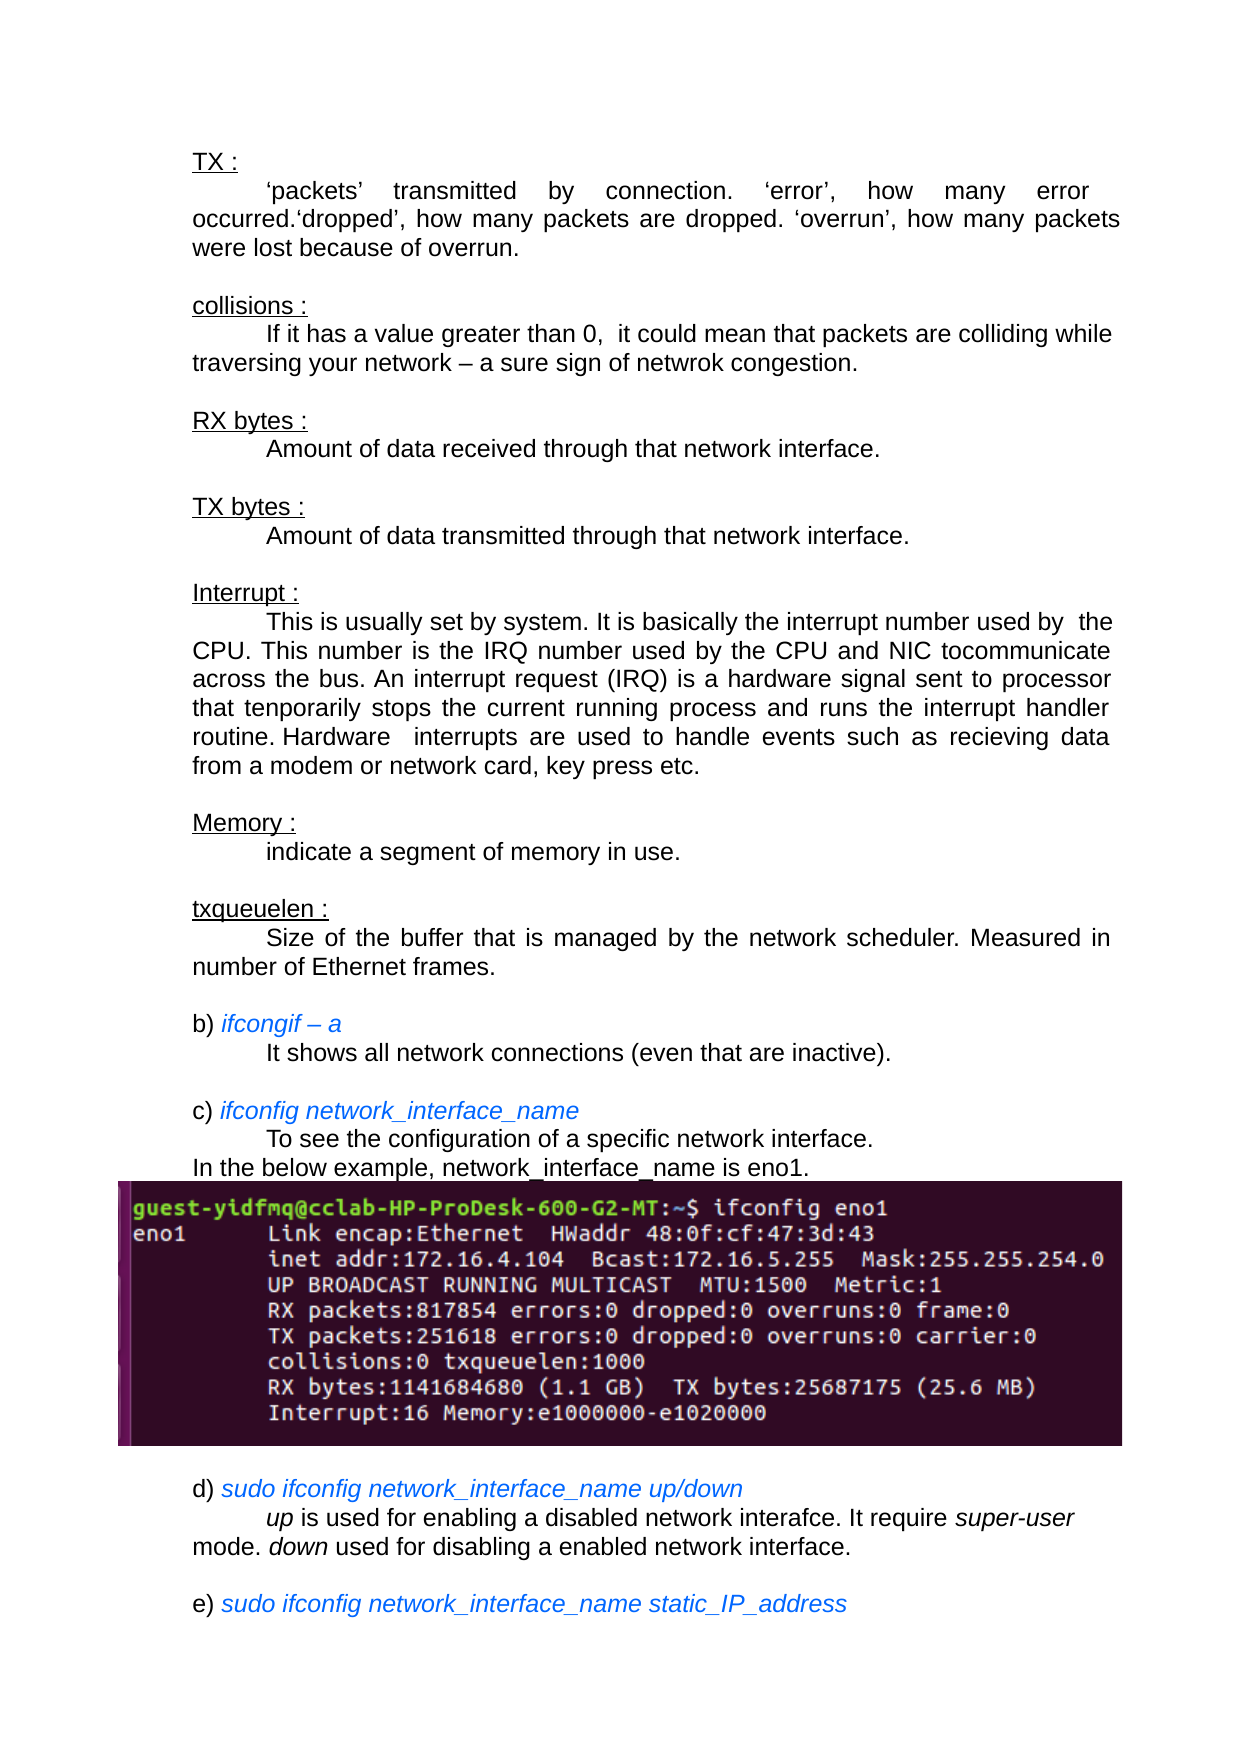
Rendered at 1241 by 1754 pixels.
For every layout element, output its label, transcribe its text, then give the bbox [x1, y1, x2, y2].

text TX bytes : [118, 492, 1122, 521]
text In the below example, network_interface_name is eno1. [118, 1153, 1122, 1181]
text TX : [118, 147, 1122, 176]
text txqueuelen : [118, 894, 1122, 923]
picture [118, 1181, 1123, 1446]
text c) ifconfig network_interface_name [118, 1096, 1122, 1124]
text Size of the buffer that is managed by the network scheduler. Measured in number of Ethernet frames. [118, 923, 1122, 981]
text up is used for enabling a disabled network interafce. It require super-user mode. down used for disabling a enabled network interface. [118, 1503, 1122, 1561]
text To see the configuration of a specific network interface. [118, 1124, 1122, 1153]
text ‘packets’ transmitted by connection. ‘error’, how many error occurred.‘dropped’, how many packets are dropped. ‘overrun’, how many packets were lost because of overrun. [118, 176, 1122, 262]
text e) sudo ifconfig network_interface_name static_IP_address [118, 1589, 1122, 1618]
text This is usually set by system. It is basically the interrupt number used by the CPU. This number is the IRQ number used by the CPU and NIC tocommunicate across the bus. An interrupt request (IRQ) is a hardware signal sent to processor that tenporarily stops the current running process and runs the interrupt handler routine. Hardware interrupts are used to handle events such as recieving data from a modem or network card, key press etc. [118, 607, 1122, 779]
text It shows all network connections (even that are inactive). [118, 1038, 1122, 1067]
text collisions : [118, 291, 1122, 319]
text RX bytes : [118, 406, 1122, 434]
text Memory : [118, 808, 1122, 837]
text Amount of data received through that network interface. [118, 434, 1122, 463]
text indicate a segment of memory in use. [118, 837, 1122, 866]
text Interrupt : [118, 578, 1122, 607]
text Amount of data transmitted through that network interface. [118, 521, 1122, 549]
text If it has a value greater than 0, it could mean that packets are colliding while traversing your network – a sure sign of netwrok congestion. [118, 319, 1122, 377]
text b) ifcongif – a [118, 1009, 1122, 1038]
text d) sudo ifconfig network_interface_name up/down [118, 1474, 1122, 1503]
